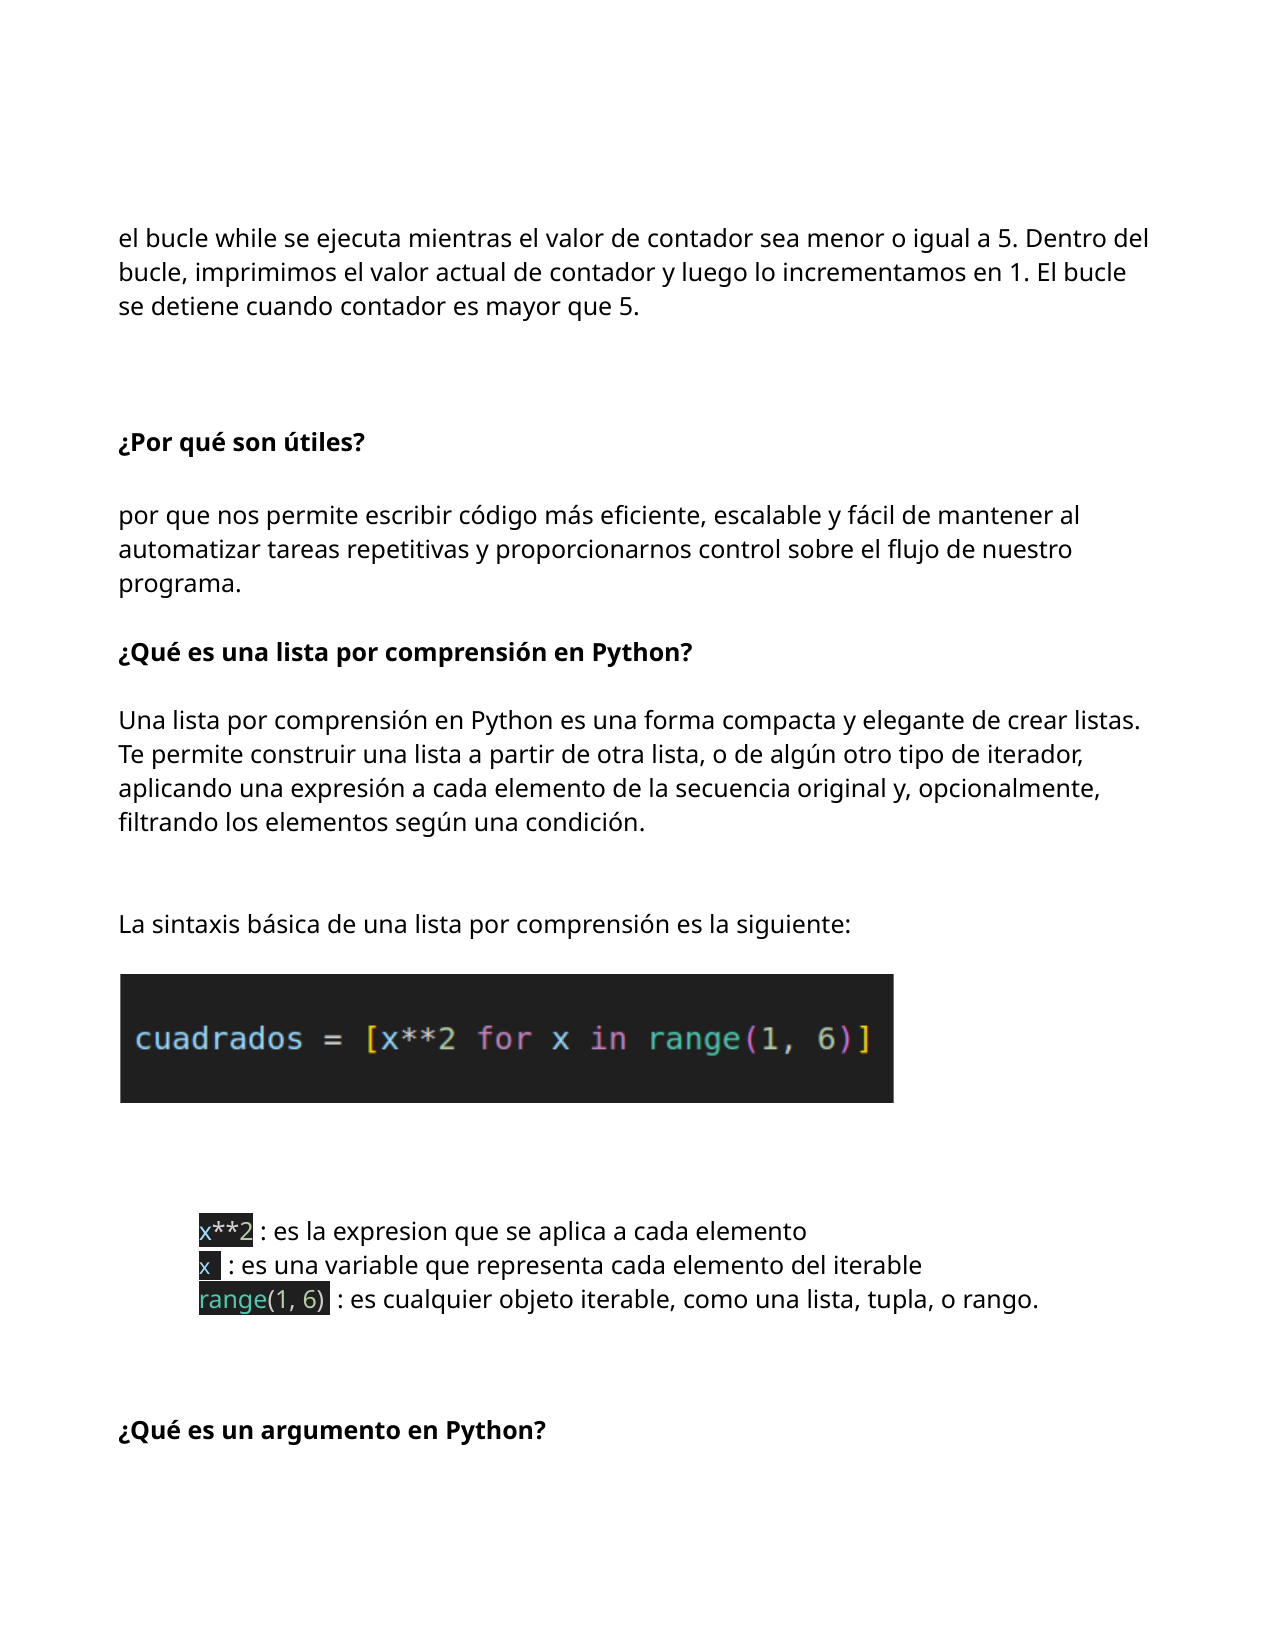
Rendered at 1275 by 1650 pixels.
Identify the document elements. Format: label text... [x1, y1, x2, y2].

text x**2 : es la expresion que se aplica a cada elemento [118, 1213, 1157, 1247]
text ¿Qué es un argumento en Python? [118, 1412, 1157, 1446]
text el bucle while se ejecuta mientras el valor de contador sea menor o igual a 5. Dentro del bucle, imprimimos el valor actual de contador y luego lo incrementamos en 1. El bucle se detiene cuando contador es mayor que 5. [118, 220, 1157, 322]
text range(1, 6) : es cualquier objeto iterable, como una lista, tupla, o rango. [118, 1281, 1157, 1315]
text Una lista por comprensión en Python es una forma compacta y elegante de crear listas. Te permite construir una lista a partir de otra lista, o de algún otro tipo de iterador, aplicando una expresión a cada elemento de la secuencia original y, opcionalmente, filtrando los elementos según una condición. [118, 702, 1157, 838]
text La sintaxis básica de una lista por comprensión es la siguiente: [118, 907, 1157, 941]
text x : es una variable que representa cada elemento del iterable [118, 1247, 1157, 1281]
text ¿Por qué son útiles? [118, 425, 1157, 459]
picture [120, 974, 894, 1103]
text ¿Qué es una lista por comprensión en Python? [118, 634, 1157, 668]
text por que nos permite escribir código más eficiente, escalable y fácil de mantener al automatizar tareas repetitivas y proporcionarnos control sobre el flujo de nuestro programa. [118, 498, 1157, 600]
